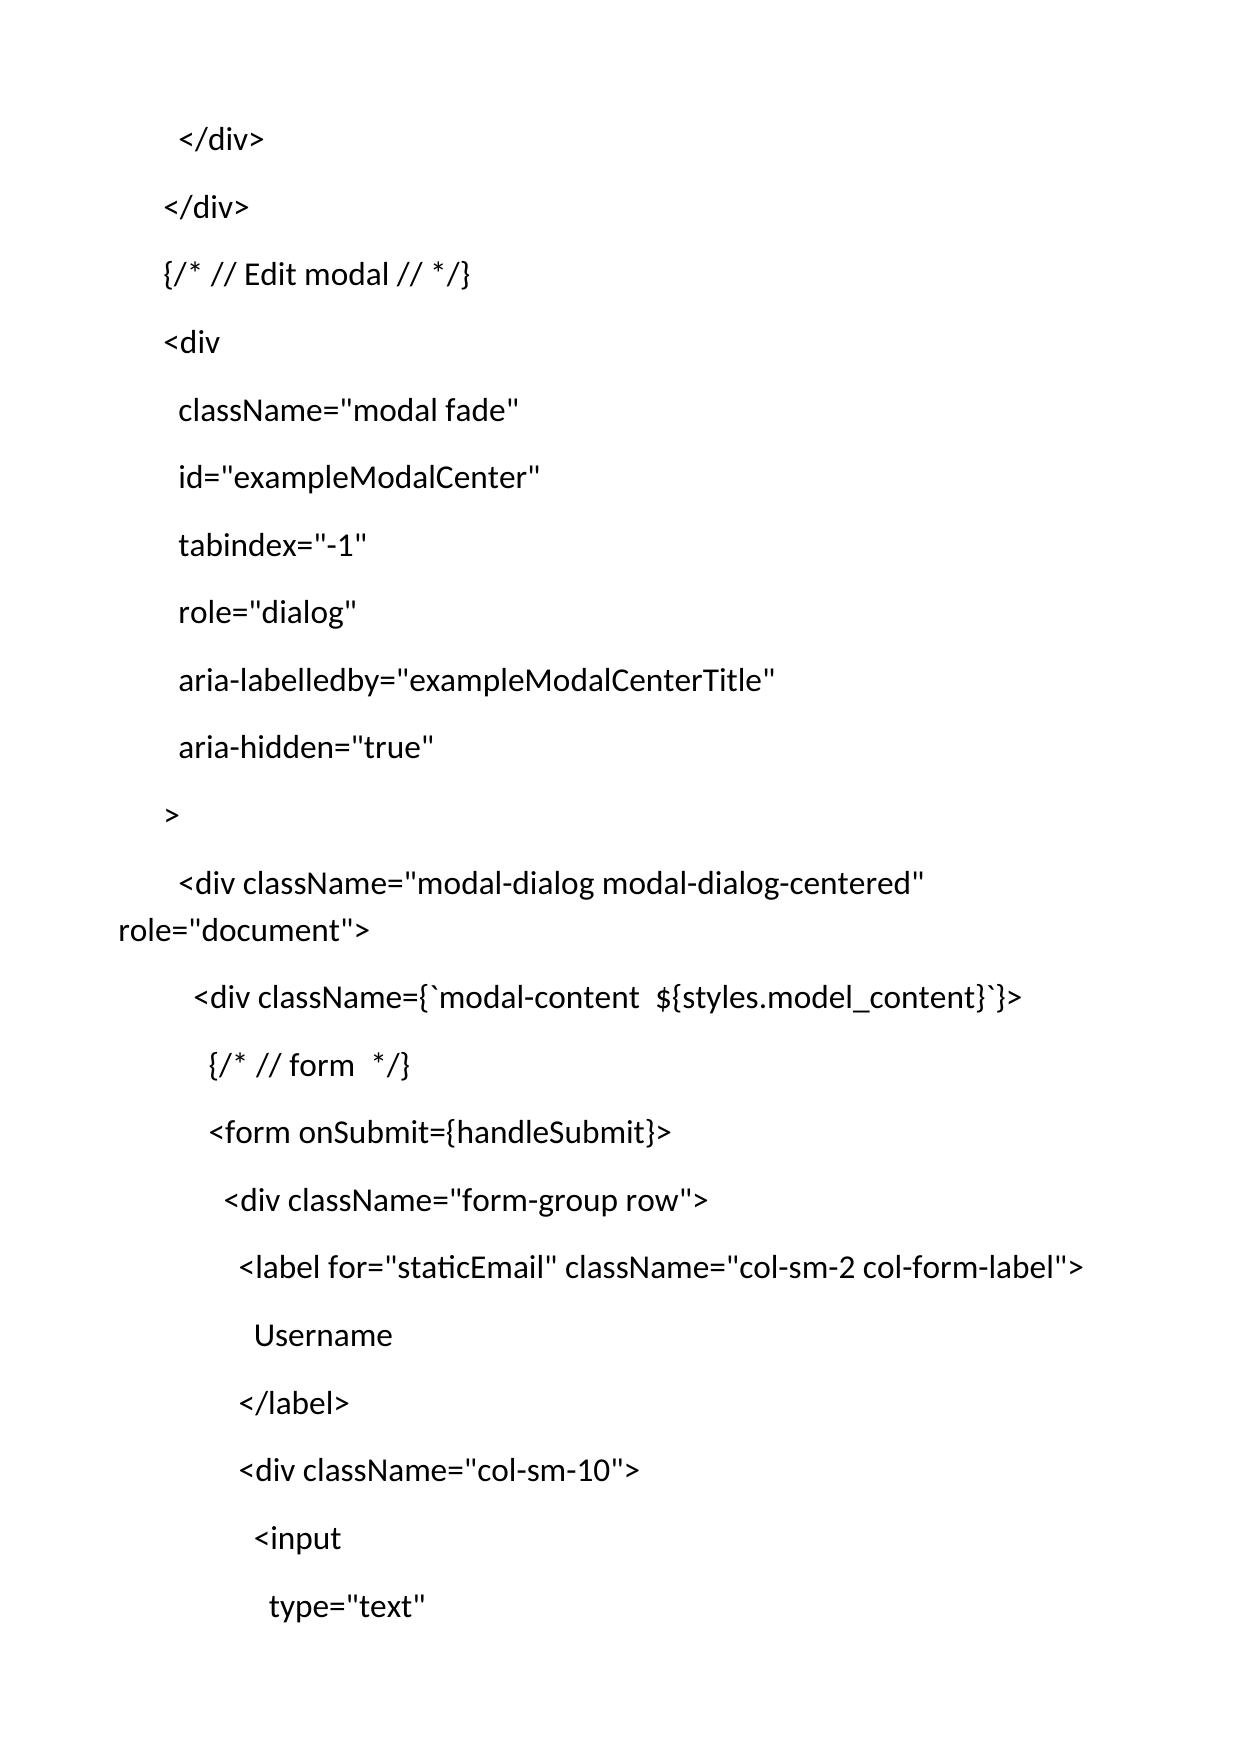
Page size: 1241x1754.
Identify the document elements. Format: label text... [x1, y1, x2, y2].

text </label> [118, 1382, 1122, 1422]
text role="dialog" [118, 591, 1122, 632]
text <input [118, 1517, 1122, 1558]
text className="modal fade" [118, 388, 1122, 429]
text aria-labelledby="exampleModalCenterTitle" [118, 659, 1122, 700]
text </div> [118, 186, 1122, 226]
text {/* // Edit modal // */} [118, 253, 1122, 294]
text <form onSubmit={handleSubmit}> [118, 1111, 1122, 1152]
text type="text" [118, 1584, 1122, 1625]
text <div className={`modal-content ${styles.model_content}`}> [118, 976, 1122, 1017]
text <div className="col-sm-10"> [118, 1449, 1122, 1490]
text aria-hidden="true" [118, 727, 1122, 767]
text <div className="modal-dialog modal-dialog-centered" role="document"> [118, 862, 1122, 949]
text </div> [118, 118, 1122, 159]
text {/* // form */} [118, 1044, 1122, 1084]
text > [118, 794, 1122, 835]
text <div className="form-group row"> [118, 1179, 1122, 1220]
text tabindex="-1" [118, 524, 1122, 564]
text Username [118, 1314, 1122, 1355]
text <label for="staticEmail" className="col-sm-2 col-form-label"> [118, 1247, 1122, 1287]
text id="exampleModalCenter" [118, 456, 1122, 497]
text <div [118, 321, 1122, 362]
